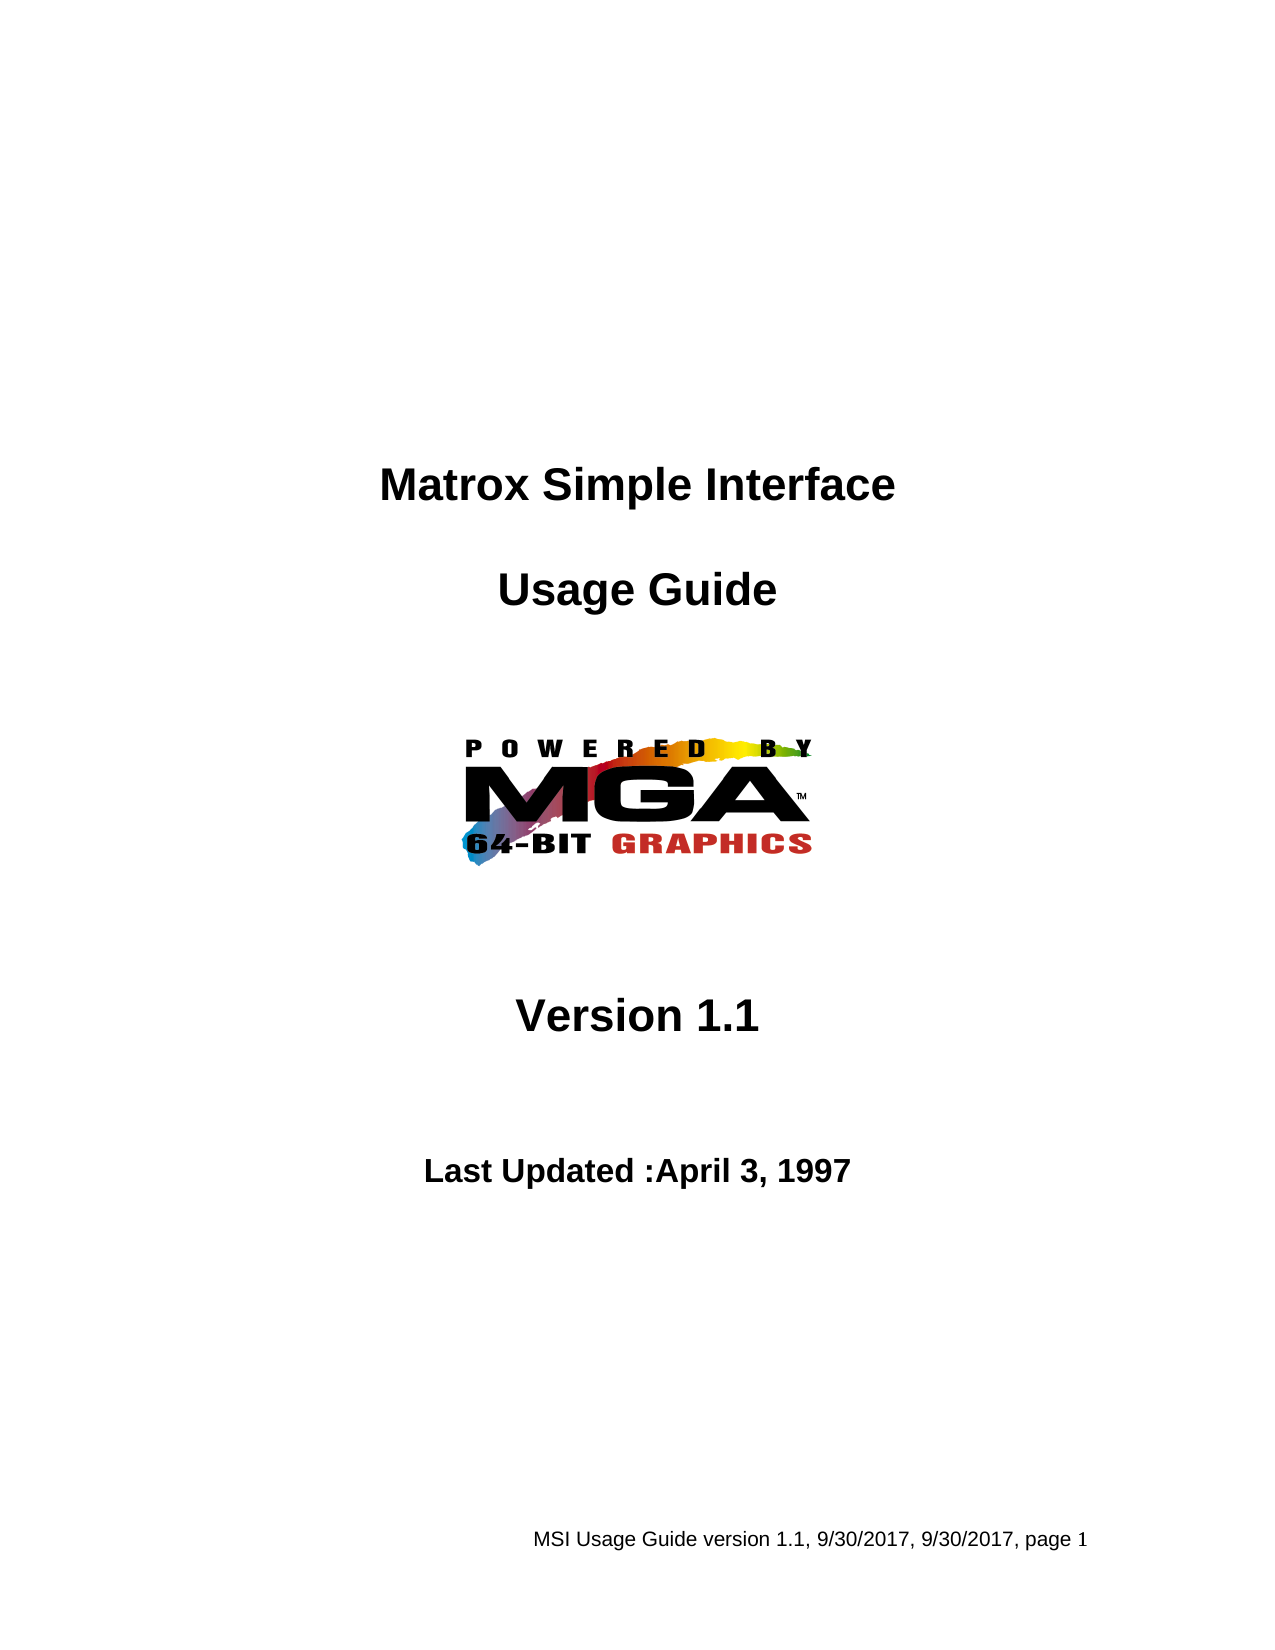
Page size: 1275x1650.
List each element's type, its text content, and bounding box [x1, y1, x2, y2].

text Usage Guide [187, 563, 1087, 616]
text Last Updated :April 3, 1997 [187, 1151, 1087, 1189]
text Version 1.1 [187, 989, 1087, 1041]
text Matrox Simple Interface [187, 457, 1087, 510]
